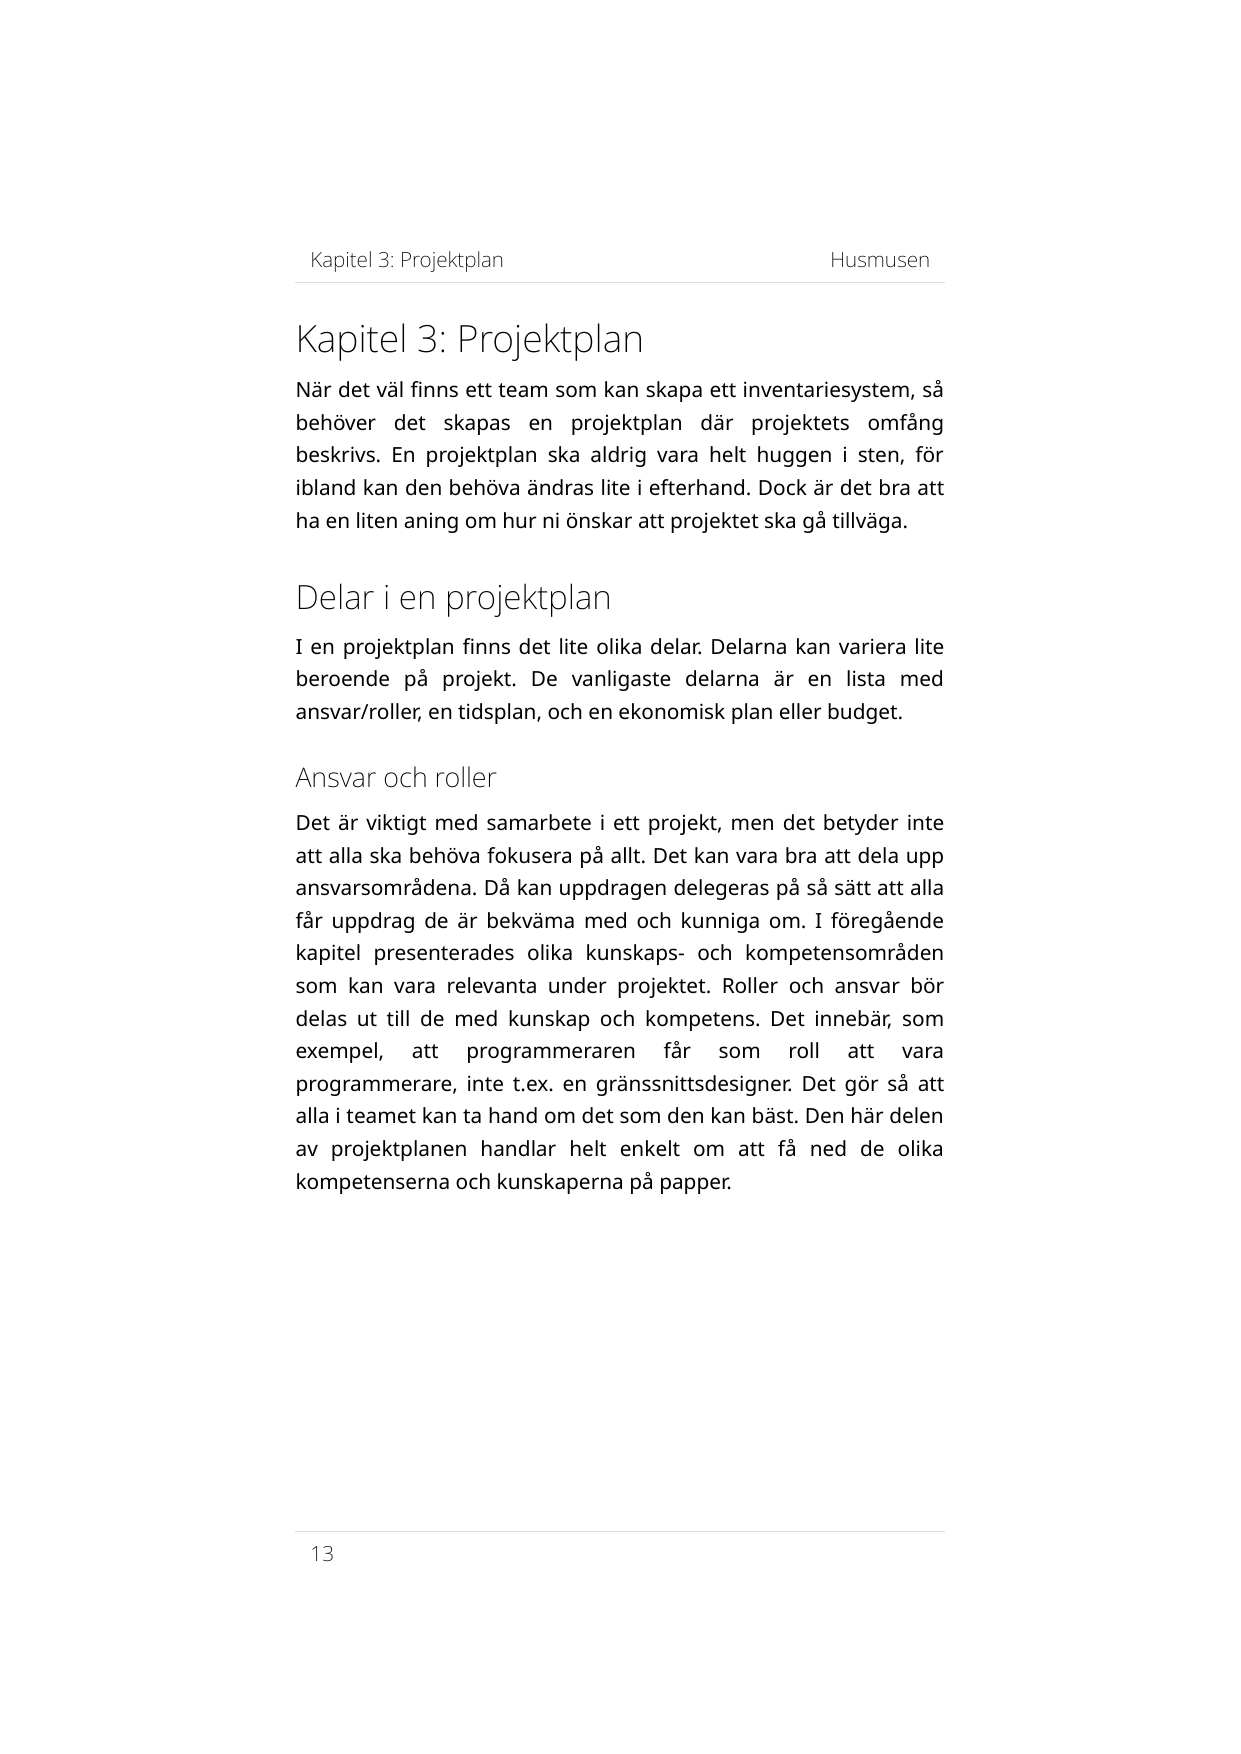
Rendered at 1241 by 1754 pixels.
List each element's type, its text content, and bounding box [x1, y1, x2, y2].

text När det väl finns ett team som kan skapa ett inventariesystem, så behöver det skapas en projektplan där projektets omfång beskrivs. En projektplan ska aldrig vara helt huggen i sten, för ibland kan den behöva ändras lite i efterhand. Dock är det bra att ha en liten aning om hur ni önskar att projektet ska gå tillväga. [295, 375, 945, 534]
text I en projektplan finns det lite olika delar. Delarna kan variera lite beroende på projekt. De vanligaste delarna är en lista med ansvar/roller, en tidsplan, och en ekonomisk plan eller budget. [295, 632, 945, 725]
subtitle Kapitel 3: Projektplan [295, 312, 945, 363]
subtitle Delar i en projektplan [295, 574, 945, 619]
text Det är viktigt med samarbete i ett projekt, men det betyder inte att alla ska behöva fokusera på allt. Det kan vara bra att dela upp ansvarsområdena. Då kan uppdragen delegeras på så sätt att alla får uppdrag de är bekväma med och kunniga om. I föregående kapitel presenterades olika kunskaps- och kompetensområden som kan vara relevanta under projektet. Roller och ansvar bör delas ut till de med kunskap och kompetens. Det innebär, som exempel, att programmeraren får som roll att vara programmerare, inte t.ex. en gränssnittsdesigner. Det gör så att alla i teamet kan ta hand om det som den kan bäst. Den här delen av projektplanen handlar helt enkelt om att få ned de olika kompetenserna och kunskaperna på papper. [295, 808, 945, 1195]
subtitle Ansvar och roller [295, 759, 945, 796]
